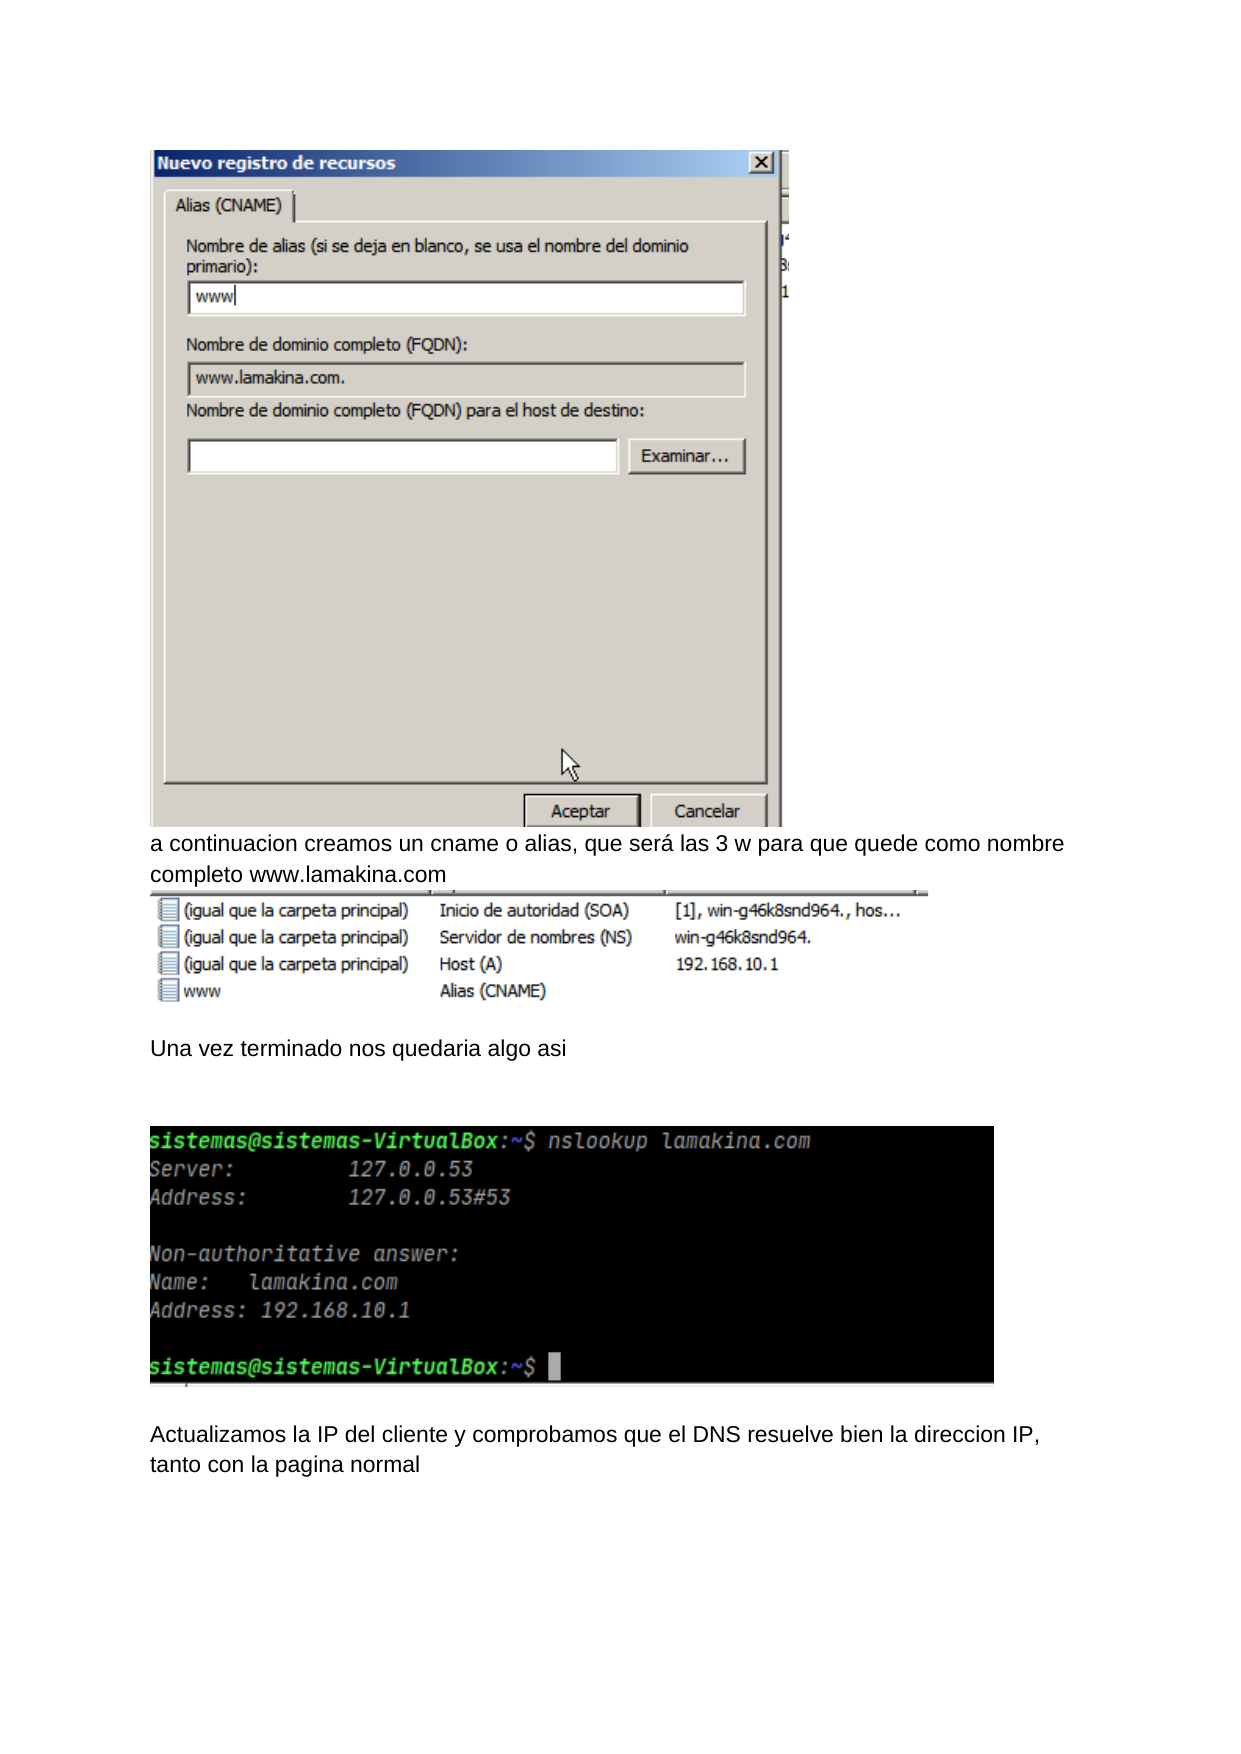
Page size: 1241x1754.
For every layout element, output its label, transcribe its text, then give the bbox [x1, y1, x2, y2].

picture [150, 890, 929, 1032]
text Actualizamos la IP del cliente y comprobamos que el DNS resuelve bien la direccion IP, tanto con la pagina normal [150, 1421, 1090, 1477]
picture [150, 150, 789, 827]
picture [150, 1126, 994, 1387]
text a continuacion creamos un cname o alias, que será las 3 w para que quede como nombre completo www.lamakina.com [150, 830, 1090, 887]
text Una vez terminado nos quedaria algo asi [150, 1035, 1090, 1062]
